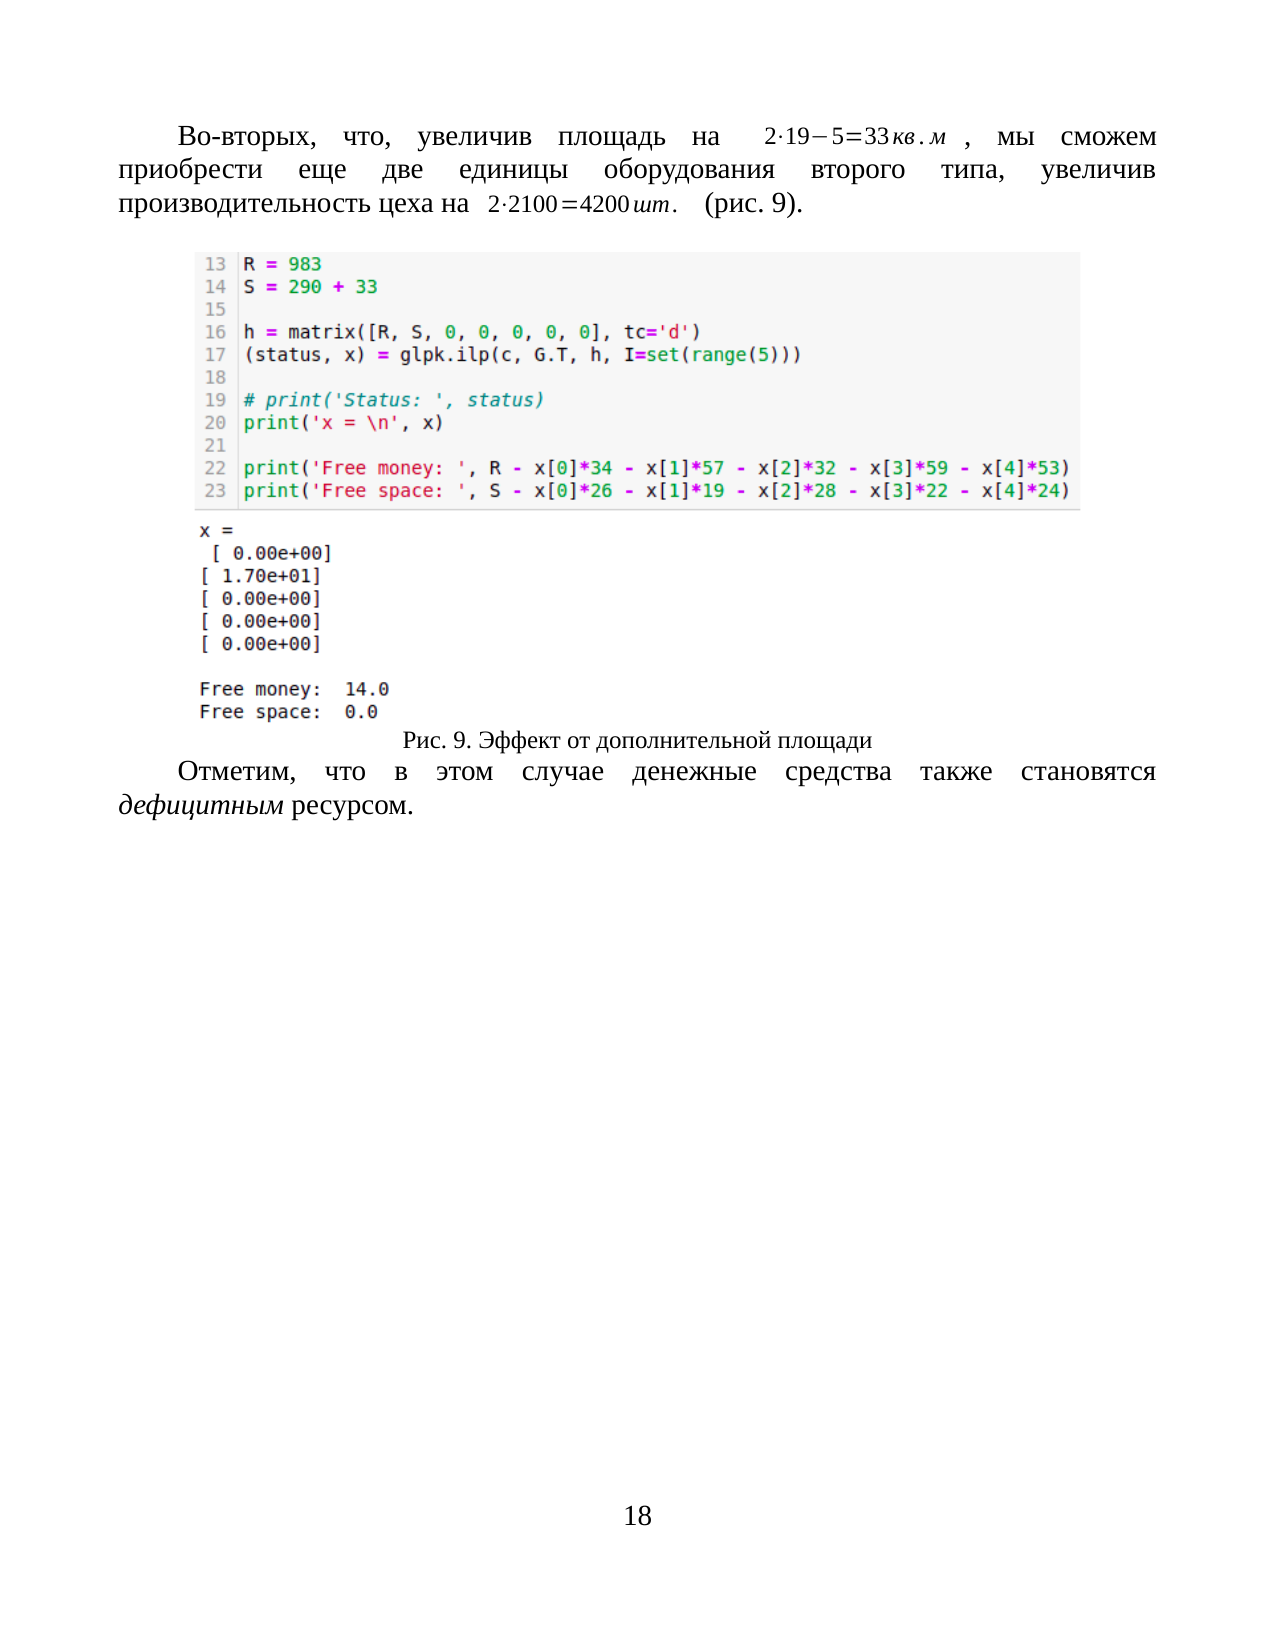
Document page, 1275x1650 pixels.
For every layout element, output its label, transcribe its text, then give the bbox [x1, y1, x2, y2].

picture [194, 252, 1081, 725]
text Отметим, что в этом случае денежные средства также становятся дефицитным ресурсом. [118, 753, 1157, 821]
text Во-вторых, что, увеличив площадь на , мы сможем приобрести еще две единицы оборудования второго типа, увеличив производительность цеха на (рис. 9). [118, 118, 1157, 219]
text Рис. 9. Эффект от дополнительной площади [118, 252, 1157, 753]
